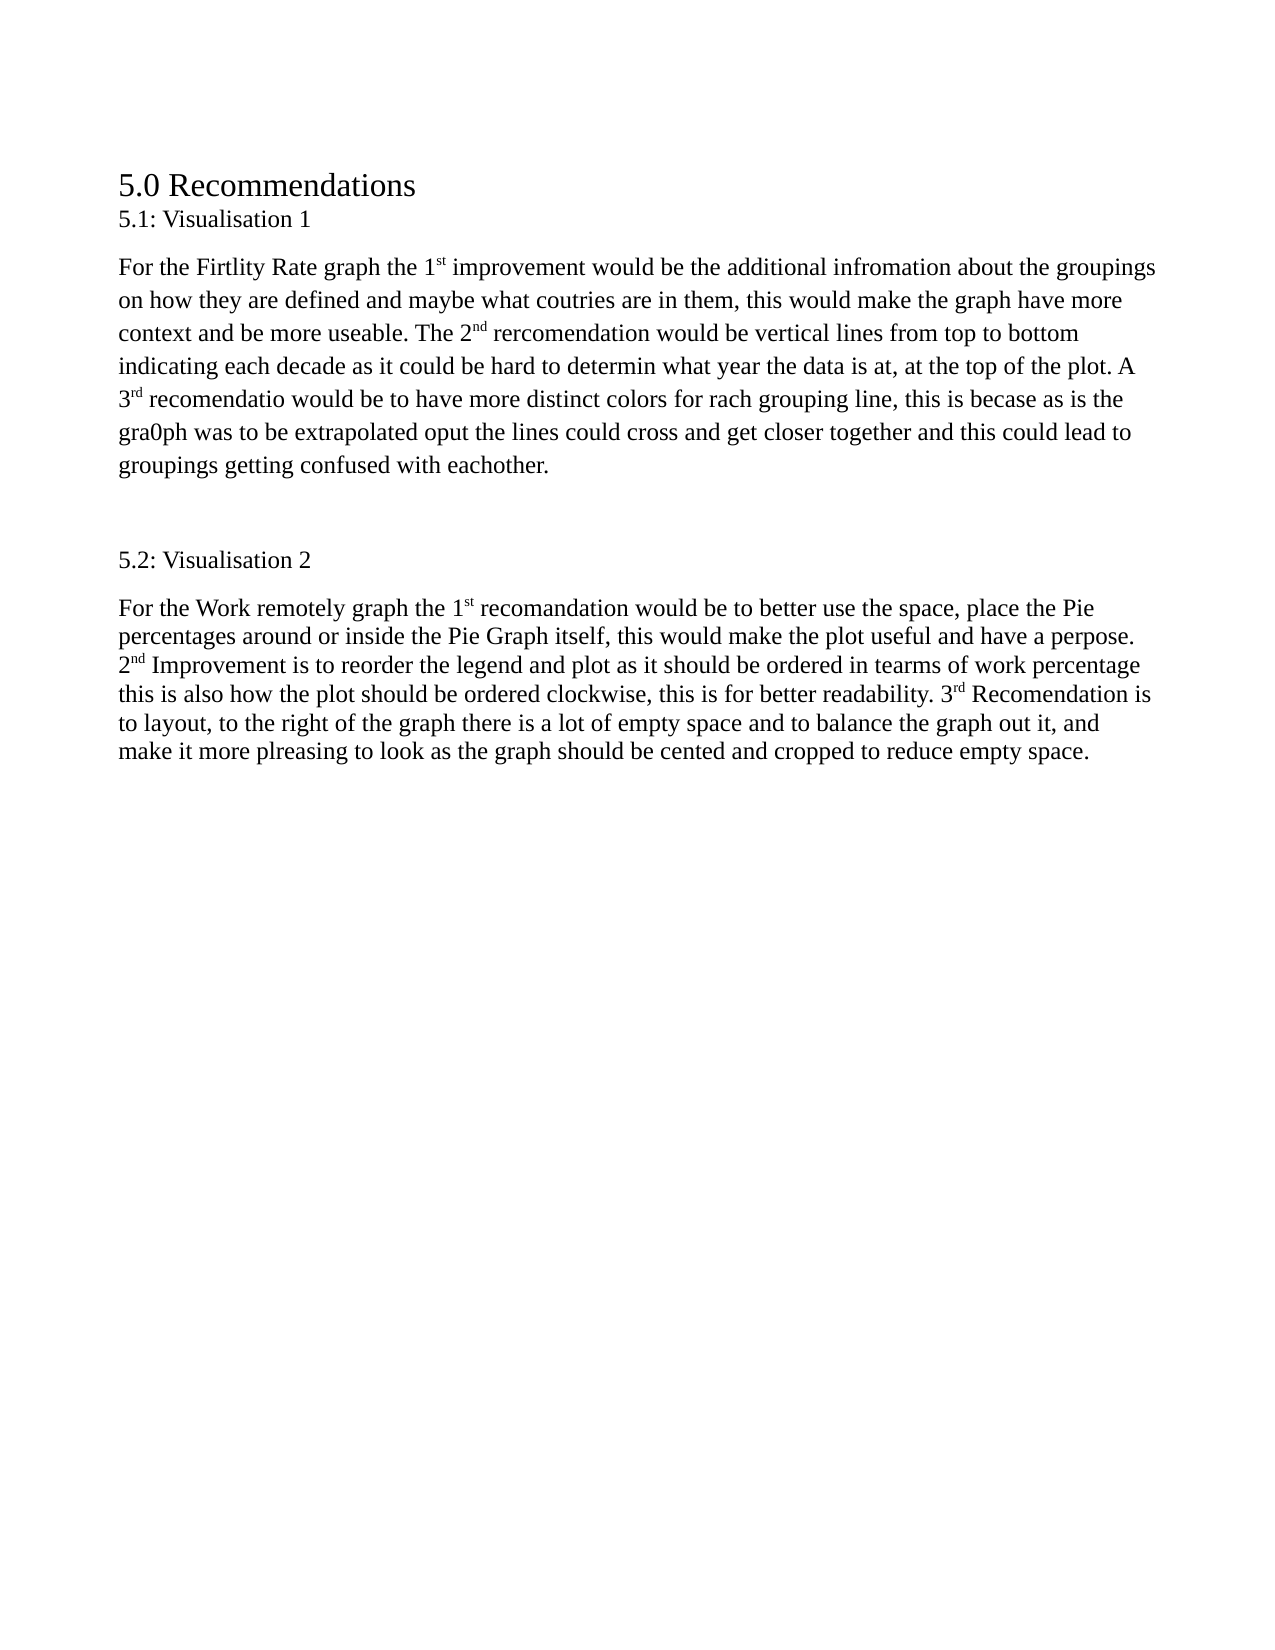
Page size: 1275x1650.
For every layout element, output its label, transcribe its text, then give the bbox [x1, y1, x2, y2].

text For the Work remotely graph the 1st recomandation would be to better use the space, place the Pie percentages around or inside the Pie Graph itself, this would make the plot useful and have a perpose. 2nd Improvement is to reorder the legend and plot as it should be ordered in tearms of work percentage this is also how the plot should be ordered clockwise, this is for better readability. 3rd Recomendation is to layout, to the right of the graph there is a lot of empty space and to balance the graph out it, and make it more plreasing to look as the graph should be cented and cropped to reduce empty space. [118, 593, 1157, 765]
text 5.0 Recommendations [118, 166, 1157, 204]
text 5.1: Visualisation 1 [118, 204, 1157, 233]
text 5.2: Visualisation 2 [118, 545, 1157, 574]
text For the Firtlity Rate graph the 1st improvement would be the additional infromation about the groupings on how they are defined and maybe what coutries are in them, this would make the graph have more context and be more useable. The 2nd rercomendation would be vertical lines from top to bottom indicating each decade as it could be hard to determin what year the data is at, at the top of the plot. A 3rd recomendatio would be to have more distinct colors for rach grouping line, this is becase as is the gra0ph was to be extrapolated oput the lines could cross and get closer together and this could lead to groupings getting confused with eachother. [118, 252, 1157, 478]
